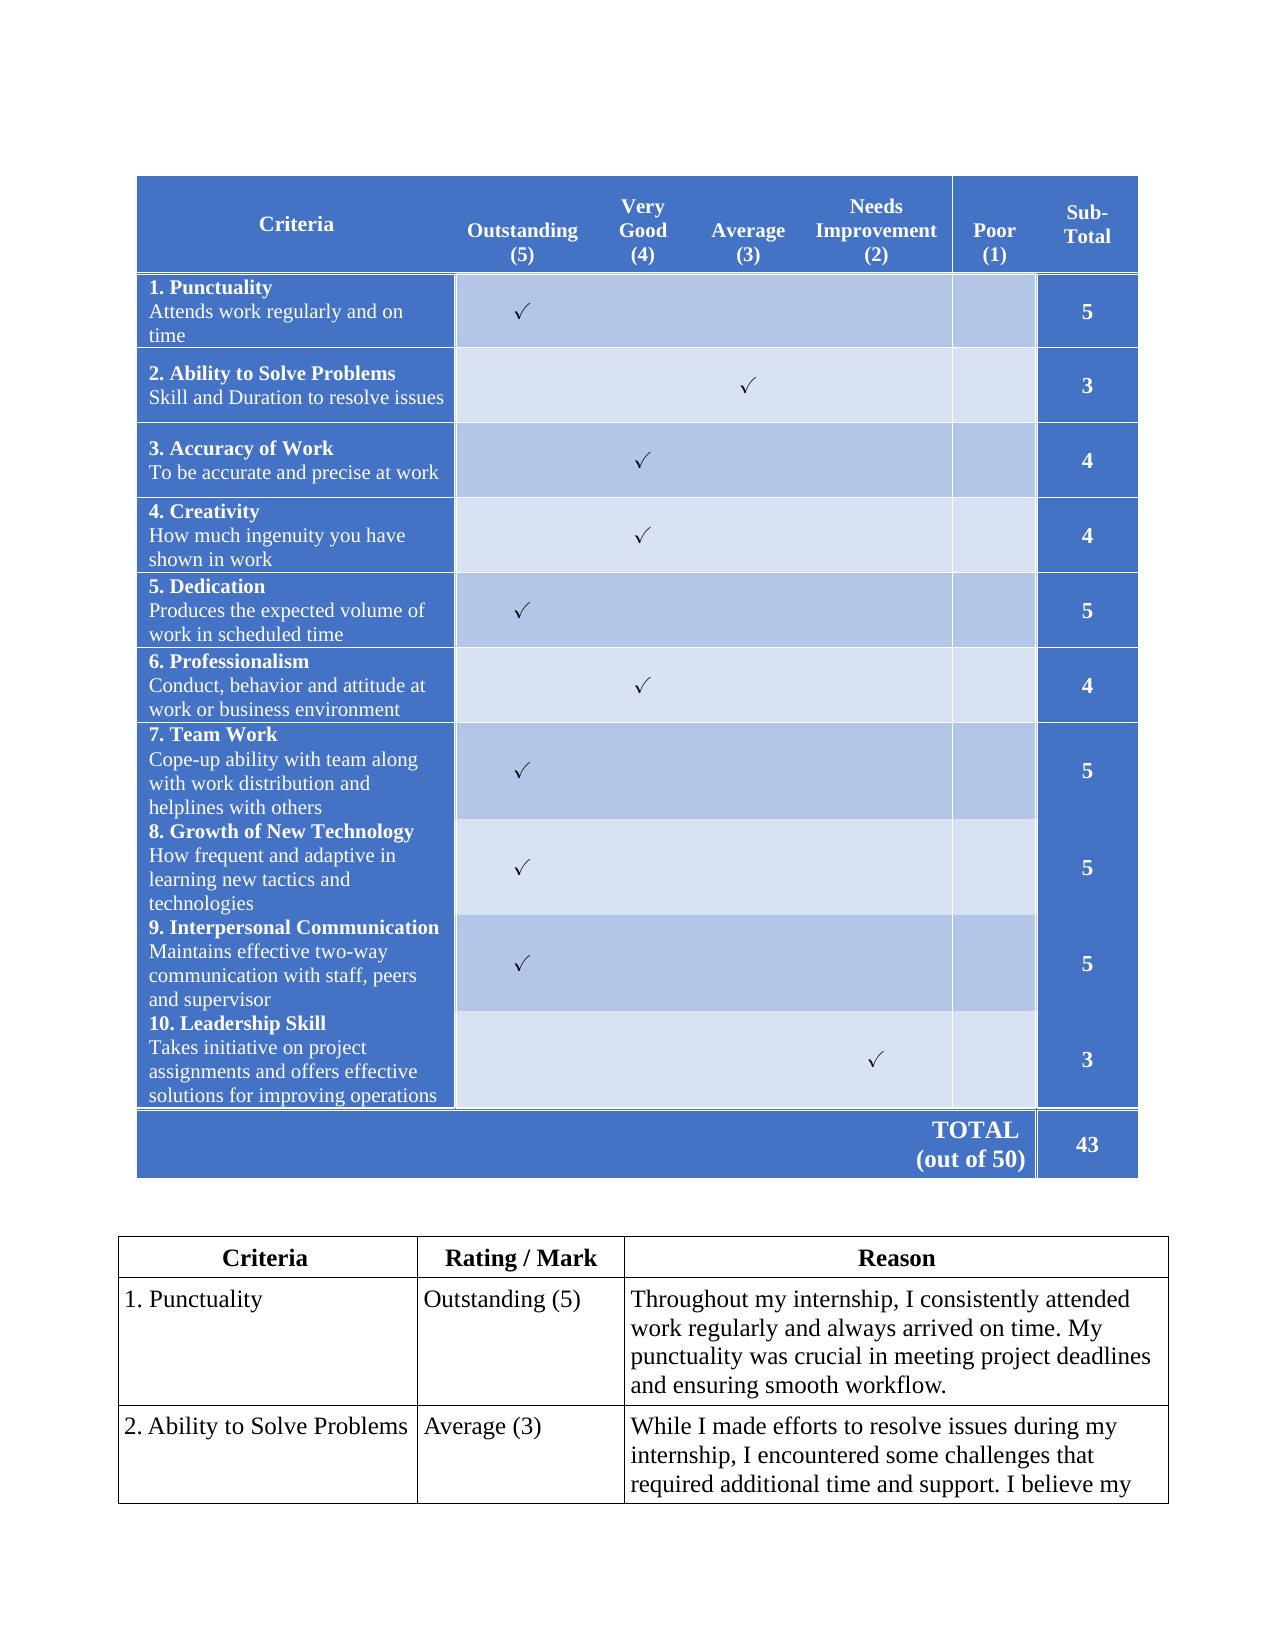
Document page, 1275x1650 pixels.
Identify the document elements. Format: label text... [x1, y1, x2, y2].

table_cell [953, 573, 1035, 647]
table_cell Average (3) [418, 1406, 624, 1503]
table_cell 4 [1038, 423, 1138, 497]
table_cell [953, 348, 1035, 422]
table_cell [953, 498, 1035, 572]
table_cell Outstanding (5) [418, 1278, 624, 1404]
table_cell 5 [1038, 573, 1138, 647]
table_cell [953, 423, 1035, 497]
table_cell Throughout my internship, I consistently attended work regularly and always arrived on time. My punctuality was crucial in meeting project deadlines and ensuring smooth workflow. [625, 1278, 1168, 1404]
table_cell [696, 275, 800, 347]
table_cell ✓ [457, 819, 589, 915]
table_cell ✓ [589, 498, 696, 572]
table_cell [696, 1011, 800, 1107]
table_cell [589, 1011, 696, 1107]
table_cell [589, 348, 696, 422]
table_cell ✓ [457, 723, 589, 819]
table_cell 3 [1038, 1011, 1138, 1107]
table_cell [800, 819, 952, 915]
table_header Needs Improvement (2) [800, 176, 952, 272]
table_cell While I made efforts to resolve issues during my internship, I encountered some challenges that required additional time and support. I believe my [625, 1406, 1168, 1503]
table_header Poor (1) [953, 176, 1037, 272]
table_cell 1. Punctuality Attends work regularly and on time [137, 275, 454, 347]
table_cell [800, 573, 952, 647]
table_cell [457, 648, 589, 722]
table_header Sub-Total [1037, 176, 1138, 272]
table_header Average (3) [696, 176, 800, 272]
table_cell [800, 648, 952, 722]
table_cell [696, 498, 800, 572]
table_cell 9. Interpersonal Communication Maintains effective two-way communication with staff, peers and supervisor [137, 915, 454, 1011]
table_cell [589, 723, 696, 819]
table_cell ✓ [589, 423, 696, 497]
table_cell 6. Professionalism Conduct, behavior and attitude at work or business environment [137, 648, 454, 722]
table_cell [800, 275, 952, 347]
table_cell ✓ [589, 648, 696, 722]
table_cell 4 [1038, 648, 1138, 722]
table_cell 5 [1038, 723, 1138, 819]
table_cell 4 [1038, 498, 1138, 572]
table_cell [696, 573, 800, 647]
table_cell 5 [1038, 819, 1138, 915]
table_cell [457, 1011, 589, 1107]
table_cell [589, 915, 696, 1011]
table_header Outstanding (5) [455, 176, 589, 272]
table_cell [457, 498, 589, 572]
table_cell [800, 423, 952, 497]
table_cell 2. Ability to Solve Problems Skill and Duration to resolve issues [137, 348, 454, 422]
table_cell [800, 723, 952, 819]
table_header Very Good (4) [589, 176, 696, 272]
table_cell 3. Accuracy of Work To be accurate and precise at work [137, 423, 454, 497]
table_cell ✓ [457, 275, 589, 347]
table_cell 1. Punctuality [119, 1278, 417, 1404]
table_cell [953, 275, 1035, 347]
table_cell 5 [1038, 915, 1138, 1011]
table_cell [953, 723, 1035, 819]
table_cell 3 [1038, 348, 1138, 422]
table_cell 2. Ability to Solve Problems [119, 1406, 417, 1503]
table_cell TOTAL (out of 50) [137, 1111, 1035, 1178]
table_cell ✓ [800, 1011, 952, 1107]
table_cell [800, 348, 952, 422]
table_cell [696, 648, 800, 722]
table_cell 8. Growth of New Technology How frequent and adaptive in learning new tactics and technologies [137, 819, 454, 915]
table_cell [953, 915, 1035, 1011]
table_cell 43 [1038, 1111, 1138, 1178]
table_cell [696, 723, 800, 819]
table_cell 7. Team Work Cope-up ability with team along with work distribution and helplines with others [137, 723, 454, 819]
table_cell [696, 819, 800, 915]
table_cell [696, 423, 800, 497]
table_cell ✓ [457, 573, 589, 647]
table_cell [589, 573, 696, 647]
table_header Criteria [137, 176, 455, 272]
table_cell 5. Dedication Produces the expected volume of work in scheduled time [137, 573, 454, 647]
table_cell ✓ [457, 915, 589, 1011]
table_cell [589, 275, 696, 347]
table_cell [457, 423, 589, 497]
table_cell 4. Creativity How much ingenuity you have shown in work [137, 498, 454, 572]
table_cell [457, 348, 589, 422]
table_cell ✓ [696, 348, 800, 422]
table_cell [953, 1011, 1035, 1107]
table_cell [800, 498, 952, 572]
table_cell 10. Leadership Skill Takes initiative on project assignments and offers effective solutions for improving operations [137, 1011, 454, 1107]
table_cell [800, 915, 952, 1011]
table_cell [953, 819, 1035, 915]
table_header Reason [625, 1237, 1168, 1277]
table_cell 5 [1038, 275, 1138, 347]
table_header Criteria [119, 1237, 417, 1277]
table_cell [953, 648, 1035, 722]
table_cell [589, 819, 696, 915]
table_cell [696, 915, 800, 1011]
table_header Rating / Mark [418, 1237, 624, 1277]
